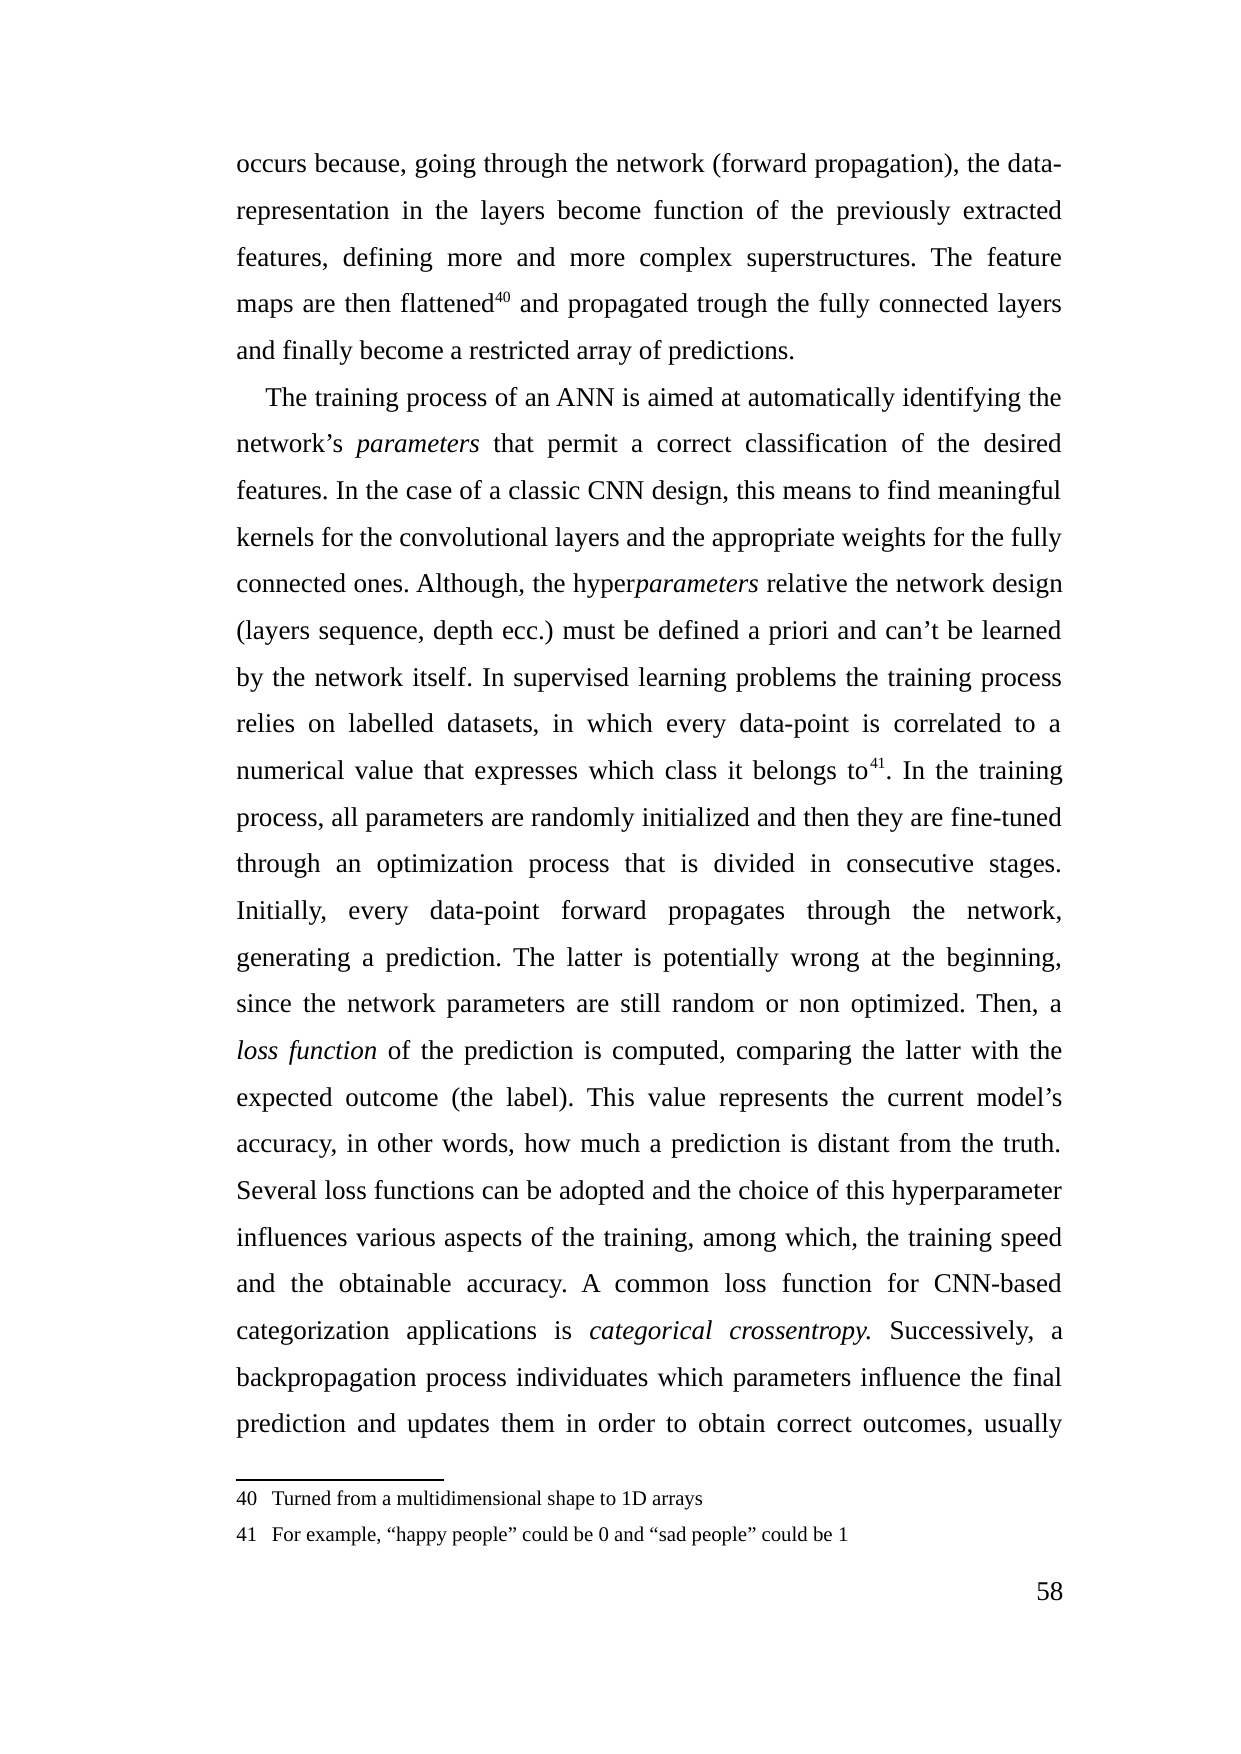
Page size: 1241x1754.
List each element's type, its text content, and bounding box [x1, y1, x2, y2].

text Turned from a multidimensional shape to 1D arrays [236, 1486, 1063, 1510]
text For example, “happy people” could be 0 and “sad people” could be 1 [236, 1522, 1063, 1546]
text occurs because, going through the network (forward propagation), the data-representation in the layers become function of the previously extracted features, defining more and more complex superstructures. The feature maps are then flattened and propagated trough the fully connected layers and finally become a restricted array of predictions. [236, 148, 1063, 365]
text The training process of an ANN is aimed at automatically identifying the network’s parameters that permit a correct classification of the desired features. In the case of a classic CNN design, this means to find meaningful kernels for the convolutional layers and the appropriate weights for the fully connected ones. Although, the hyperparameters relative the network design (layers sequence, depth ecc.) must be defined a priori and can’t be learned by the network itself. In supervised learning problems the training process relies on labelled datasets, in which every data-point is correlated to a numerical value that expresses which class it belongs to. In the training process, all parameters are randomly initialized and then they are fine-tuned through an optimization process that is divided in consecutive stages. Initially, every data-point forward propagates through the network, generating a prediction. The latter is potentially wrong at the beginning, since the network parameters are still random or non optimized. Then, a loss function of the prediction is computed, comparing the latter with the expected outcome (the label). This value represents the current model’s accuracy, in other words, how much a prediction is distant from the truth. Several loss functions can be adopted and the choice of this hyperparameter influences various aspects of the training, among which, the training speed and the obtainable accuracy. A common loss function for CNN-based categorization applications is categorical crossentropy. Successively, a backpropagation process individuates which parameters influence the final prediction and updates them in order to obtain correct outcomes, usually [236, 381, 1063, 1439]
